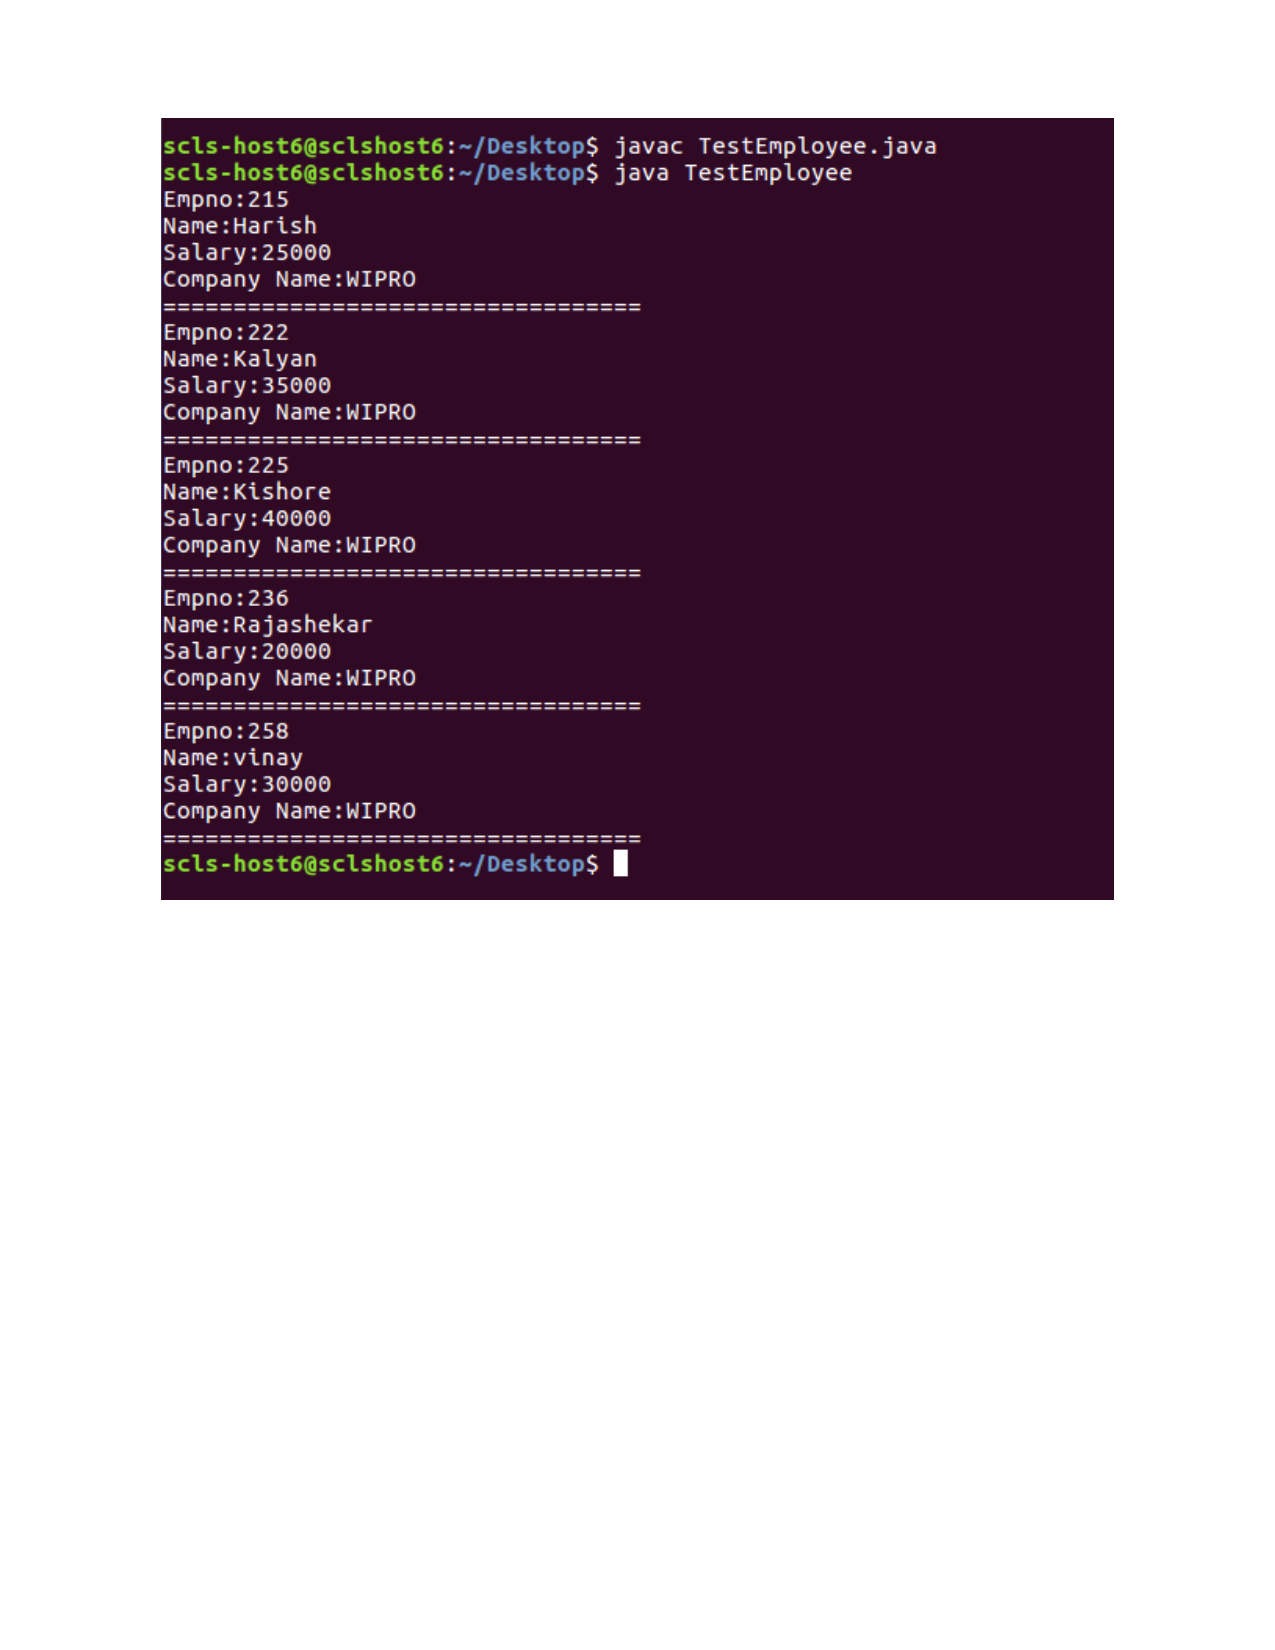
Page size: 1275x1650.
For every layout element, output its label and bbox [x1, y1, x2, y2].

picture [161, 118, 1114, 900]
